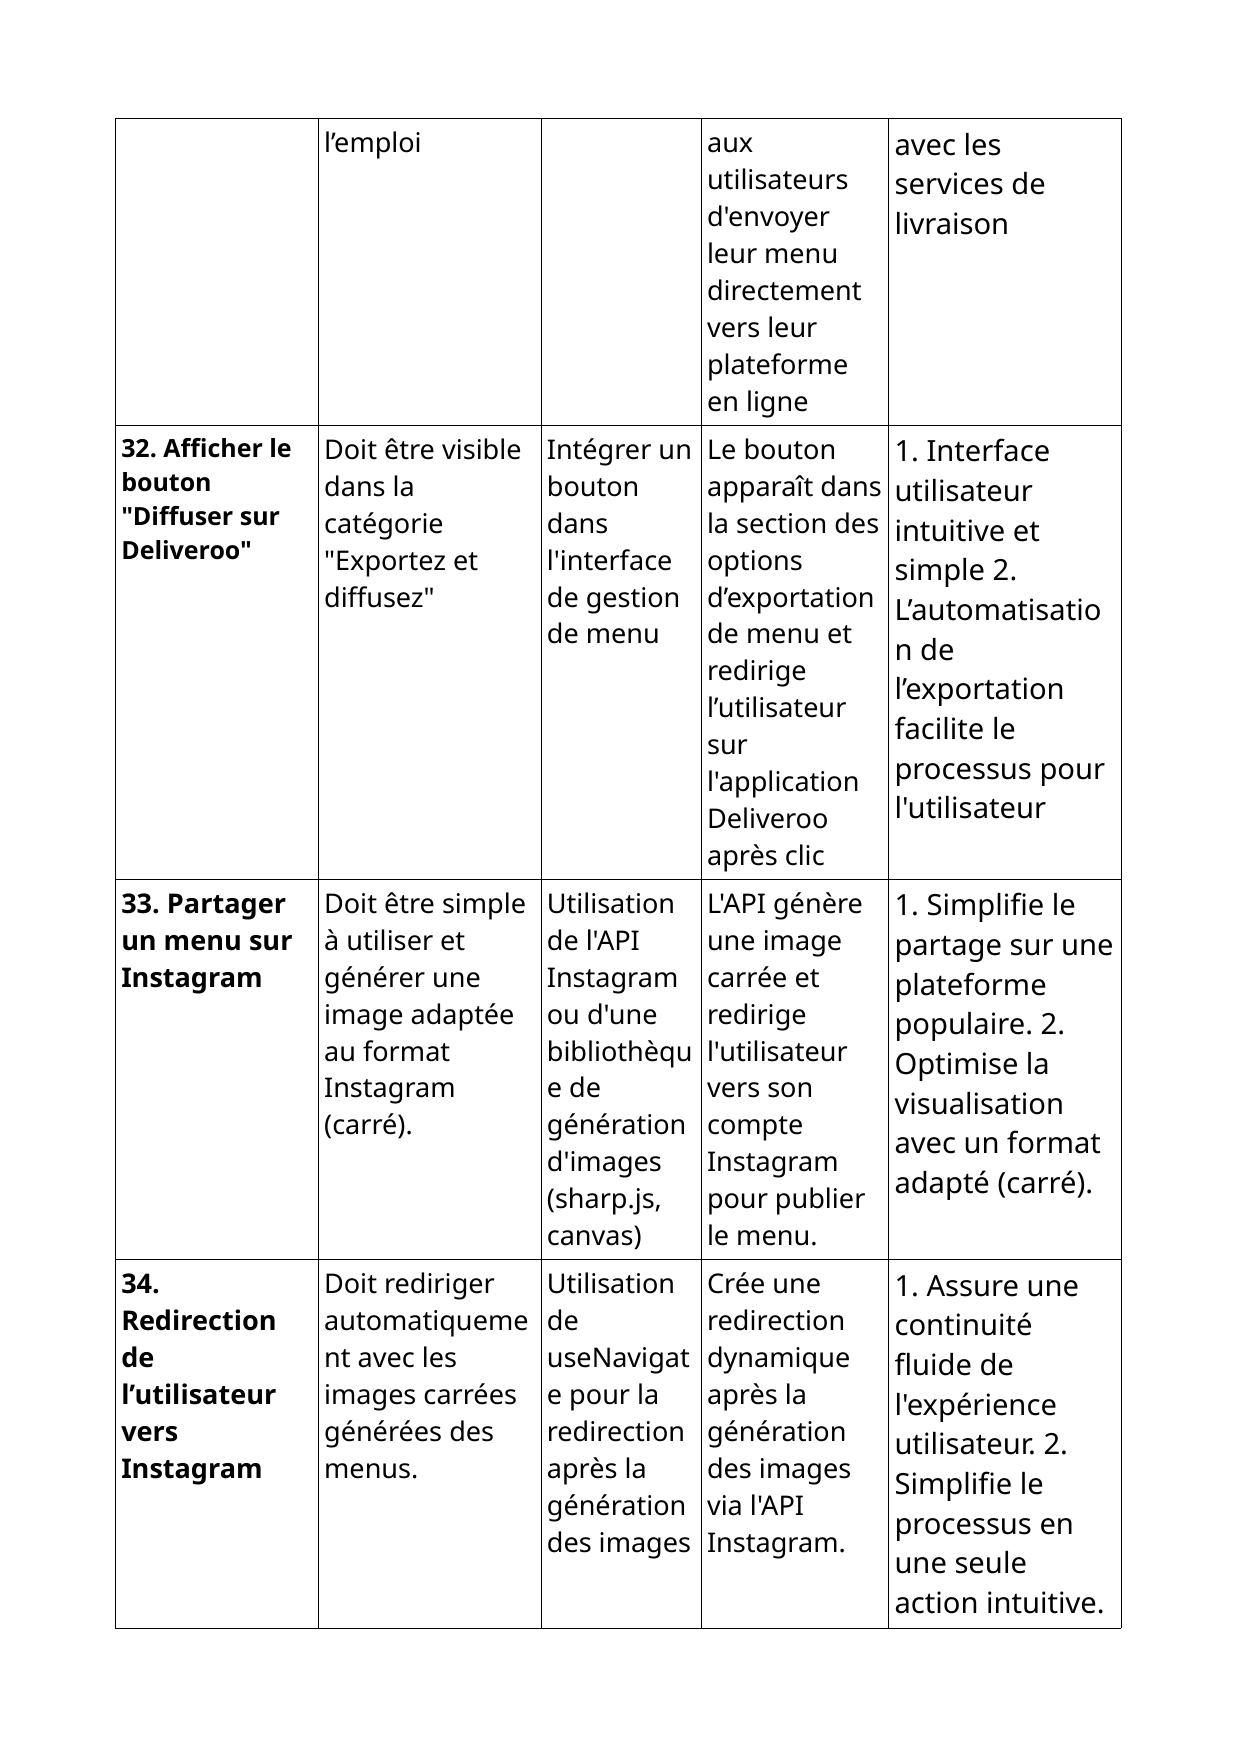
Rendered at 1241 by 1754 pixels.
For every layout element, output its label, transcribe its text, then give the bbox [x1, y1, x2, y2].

table_cell 34. Redirection de l’utilisateur vers Instagram [116, 1260, 318, 1628]
table_cell Crée une redirection dynamique après la génération des images via l'API Instagram. [702, 1260, 888, 1628]
table_cell [542, 119, 701, 425]
table_cell L'API génère une image carrée et redirige l'utilisateur vers son compte Instagram pour publier le menu. [702, 880, 888, 1259]
table_cell avec les services de livraison [889, 119, 1121, 425]
table_cell Doit rediriger automatiquement avec les images carrées générées des menus. [319, 1260, 541, 1628]
table_cell aux utilisateurs d'envoyer leur menu directement vers leur plateforme en ligne [702, 119, 888, 425]
table_cell 1. Simplifie le partage sur une plateforme populaire. 2. Optimise la visualisation avec un format adapté (carré). [889, 880, 1121, 1259]
table_cell Le bouton apparaît dans la section des options d’exportation de menu et redirige l’utilisateur sur l'application Deliveroo après clic [702, 426, 888, 879]
table_cell 1. Interface utilisateur intuitive et simple 2. L’automatisation de l’exportation facilite le processus pour l'utilisateur [889, 426, 1121, 879]
table_cell Doit être visible dans la catégorie "Exportez et diffusez" [319, 426, 541, 879]
table_cell 1. Assure une continuité fluide de l'expérience utilisateur. 2. Simplifie le processus en une seule action intuitive. [889, 1260, 1121, 1628]
table_cell 33. Partager un menu sur Instagram [116, 880, 318, 1259]
table_cell 32. Afficher le bouton "Diffuser sur Deliveroo" [116, 426, 318, 879]
table_cell l’emploi [319, 119, 541, 425]
table_cell Utilisation de useNavigate pour la redirection après la génération des images [542, 1260, 701, 1628]
table_cell Intégrer un bouton dans l'interface de gestion de menu [542, 426, 701, 879]
table_cell Utilisation de l'API Instagram ou d'une bibliothèque de génération d'images (sharp.js, canvas) [542, 880, 701, 1259]
table_cell Doit être simple à utiliser et générer une image adaptée au format Instagram (carré). [319, 880, 541, 1259]
table_cell [116, 119, 318, 425]
